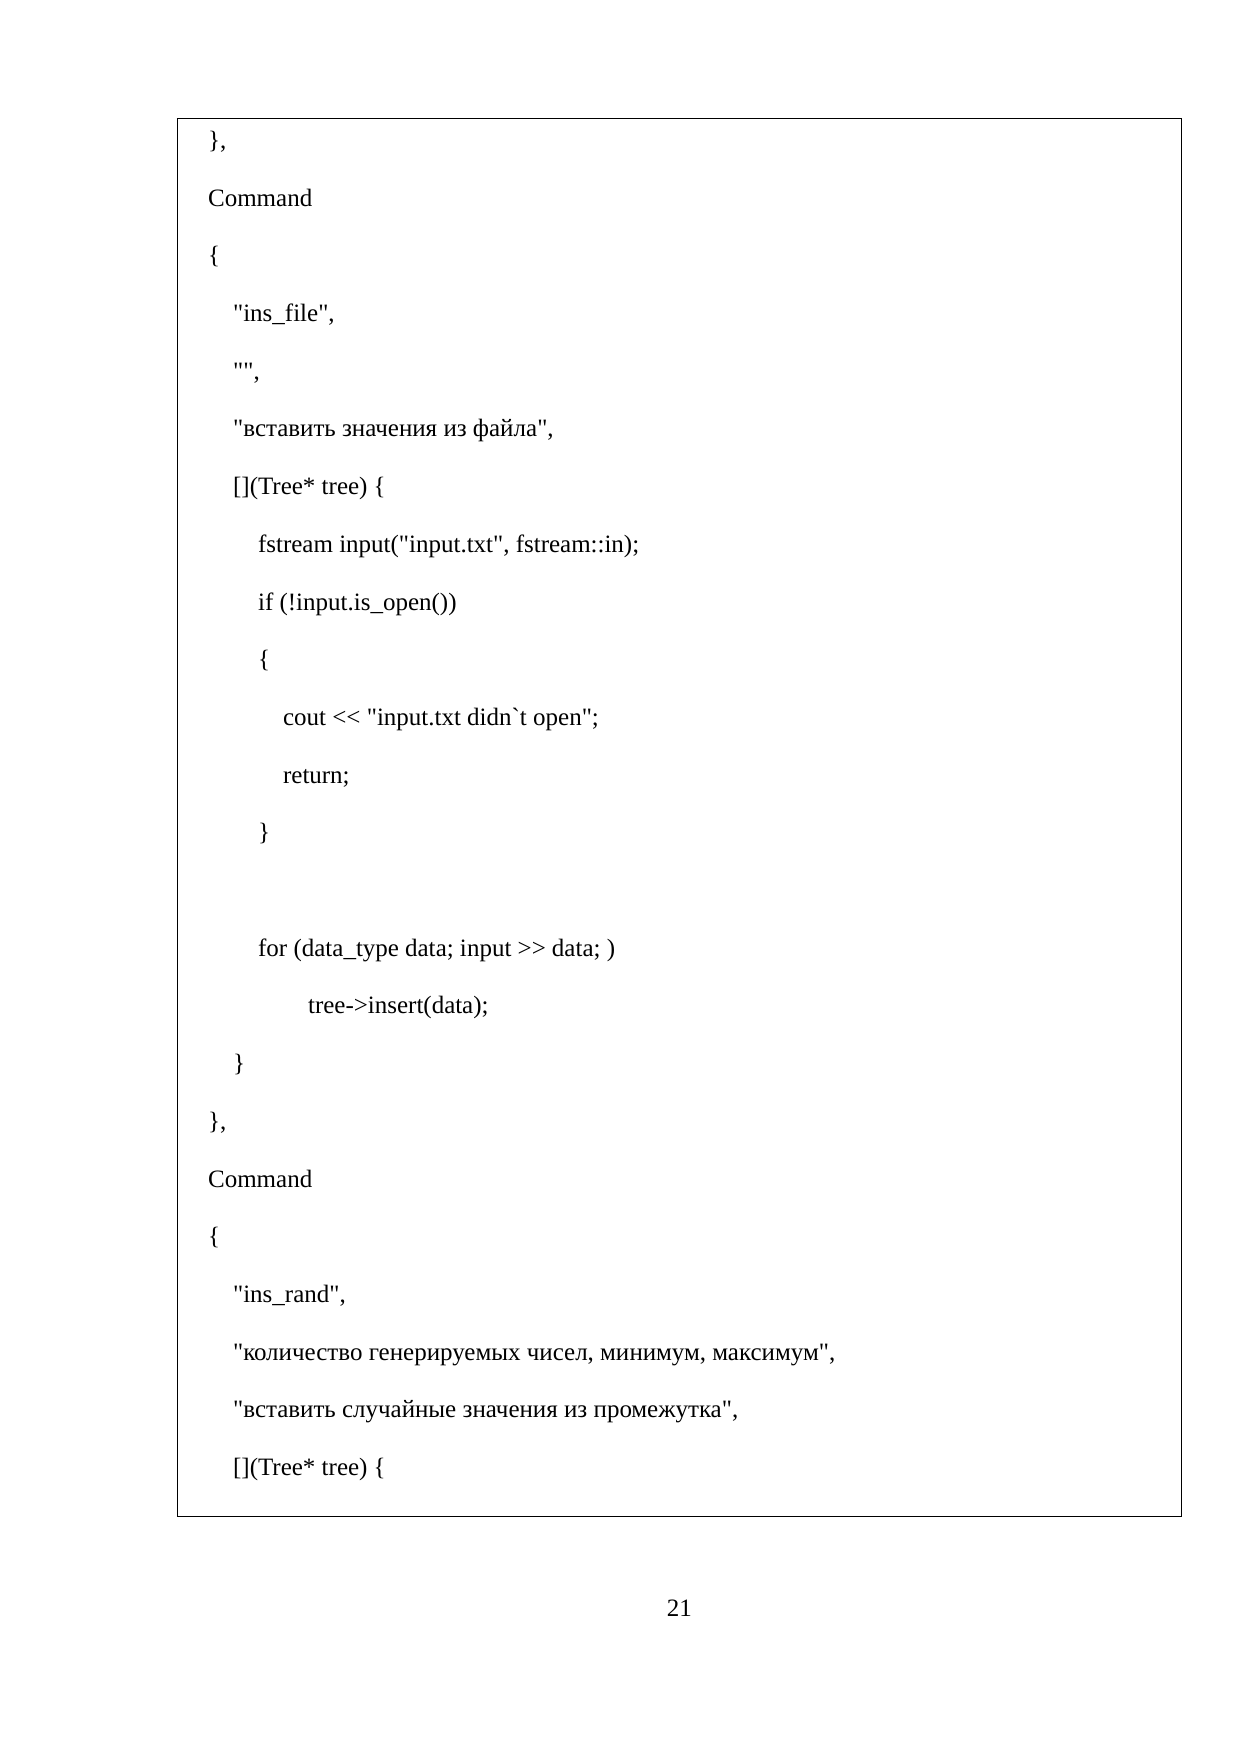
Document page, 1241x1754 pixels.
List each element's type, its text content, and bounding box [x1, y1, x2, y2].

table_header }, Command { "ins_file", "", "вставить значения из файла", [](Tree* tree) { fstream input("input.txt", fstream::in); if (!input.is_open()) { cout << "input.txt didn`t open"; return; } for (data_type data; input >> data; ) tree->insert(data); } }, Command { "ins_rand", "количество генерируемых чисел, минимум, максимум", "вставить случайные значения из промежутка", [](Tree* tree) { [178, 119, 1181, 1516]
